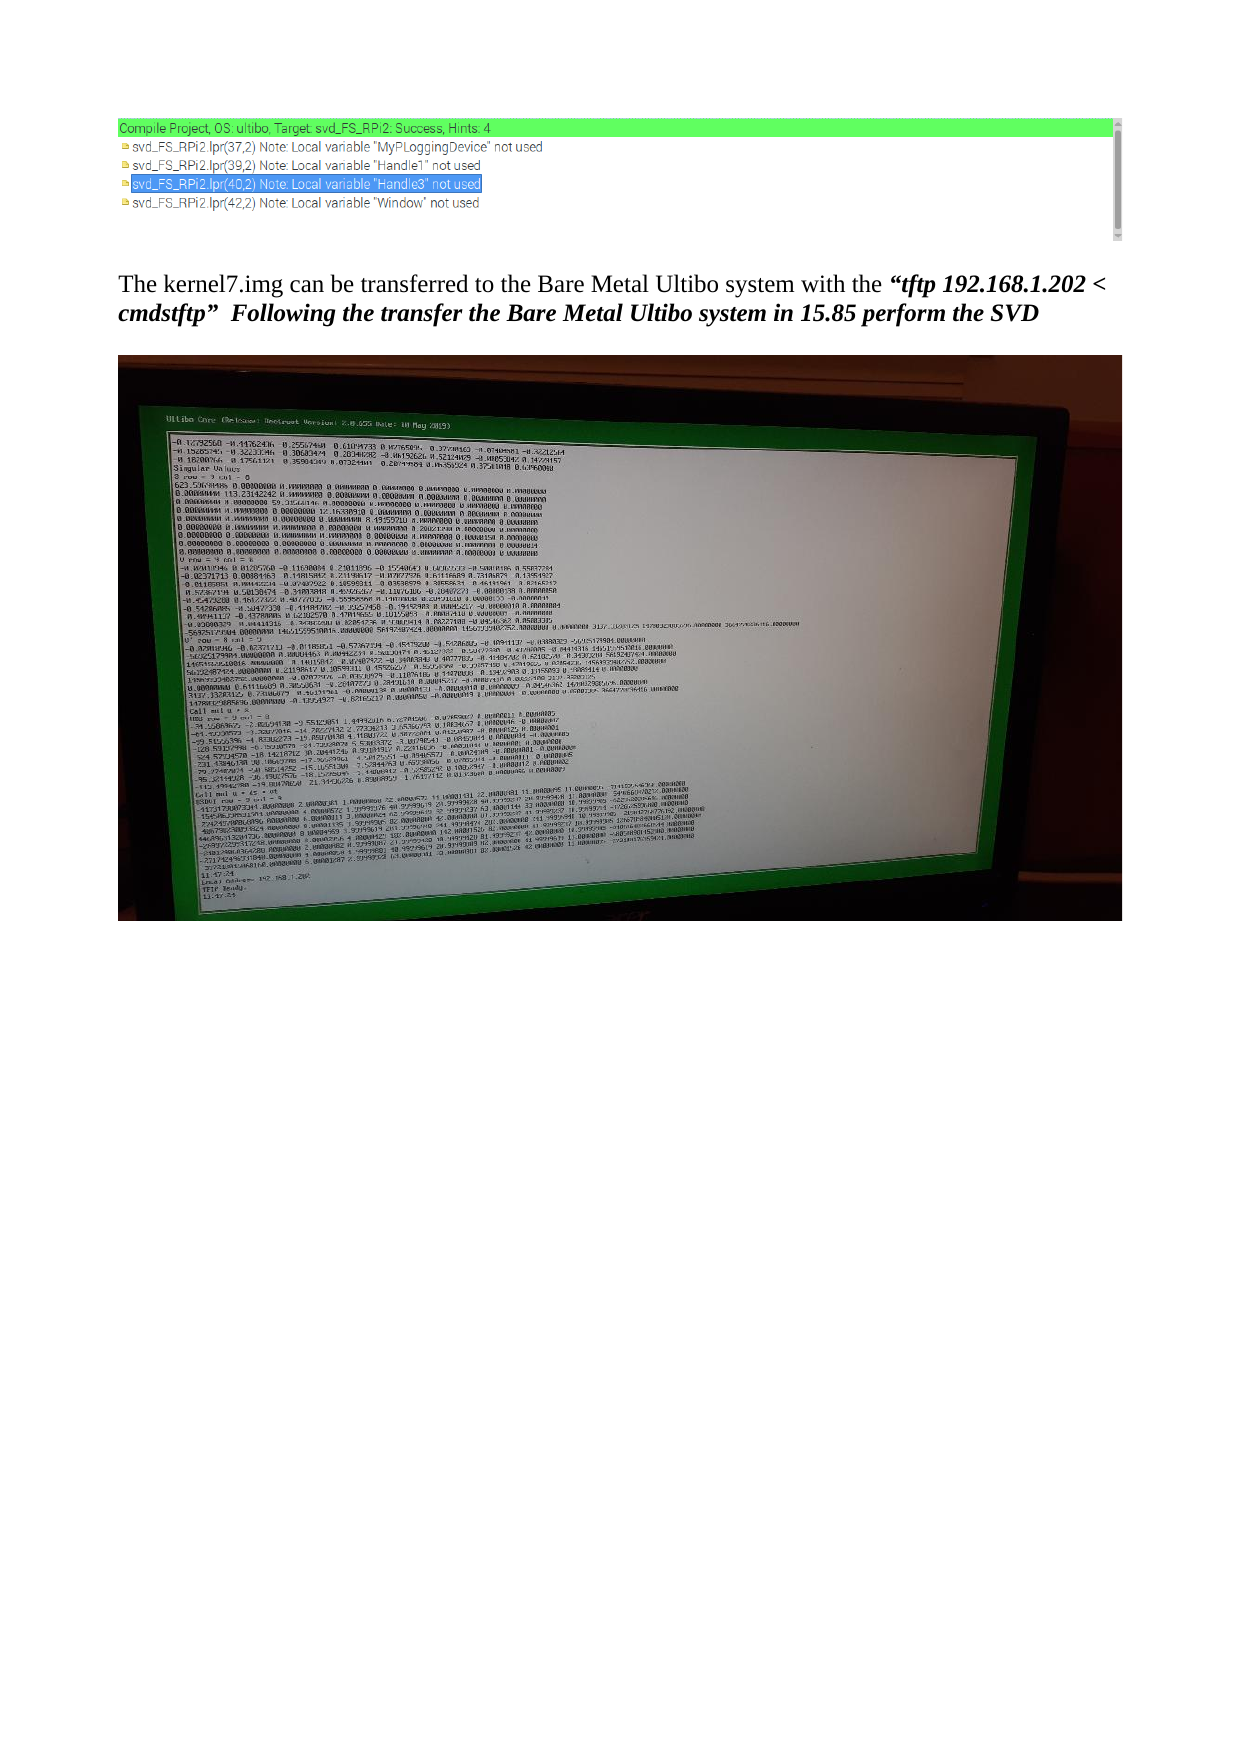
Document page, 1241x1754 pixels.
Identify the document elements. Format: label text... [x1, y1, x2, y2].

picture [118, 355, 1123, 921]
picture [118, 118, 1123, 241]
text The kernel7.img can be transferred to the Bare Metal Ultibo system with the “tftp 192.168.1.202 < cmdstftp” Following the transfer the Bare Metal Ultibo system in 15.85 perform the SVD [118, 269, 1122, 326]
